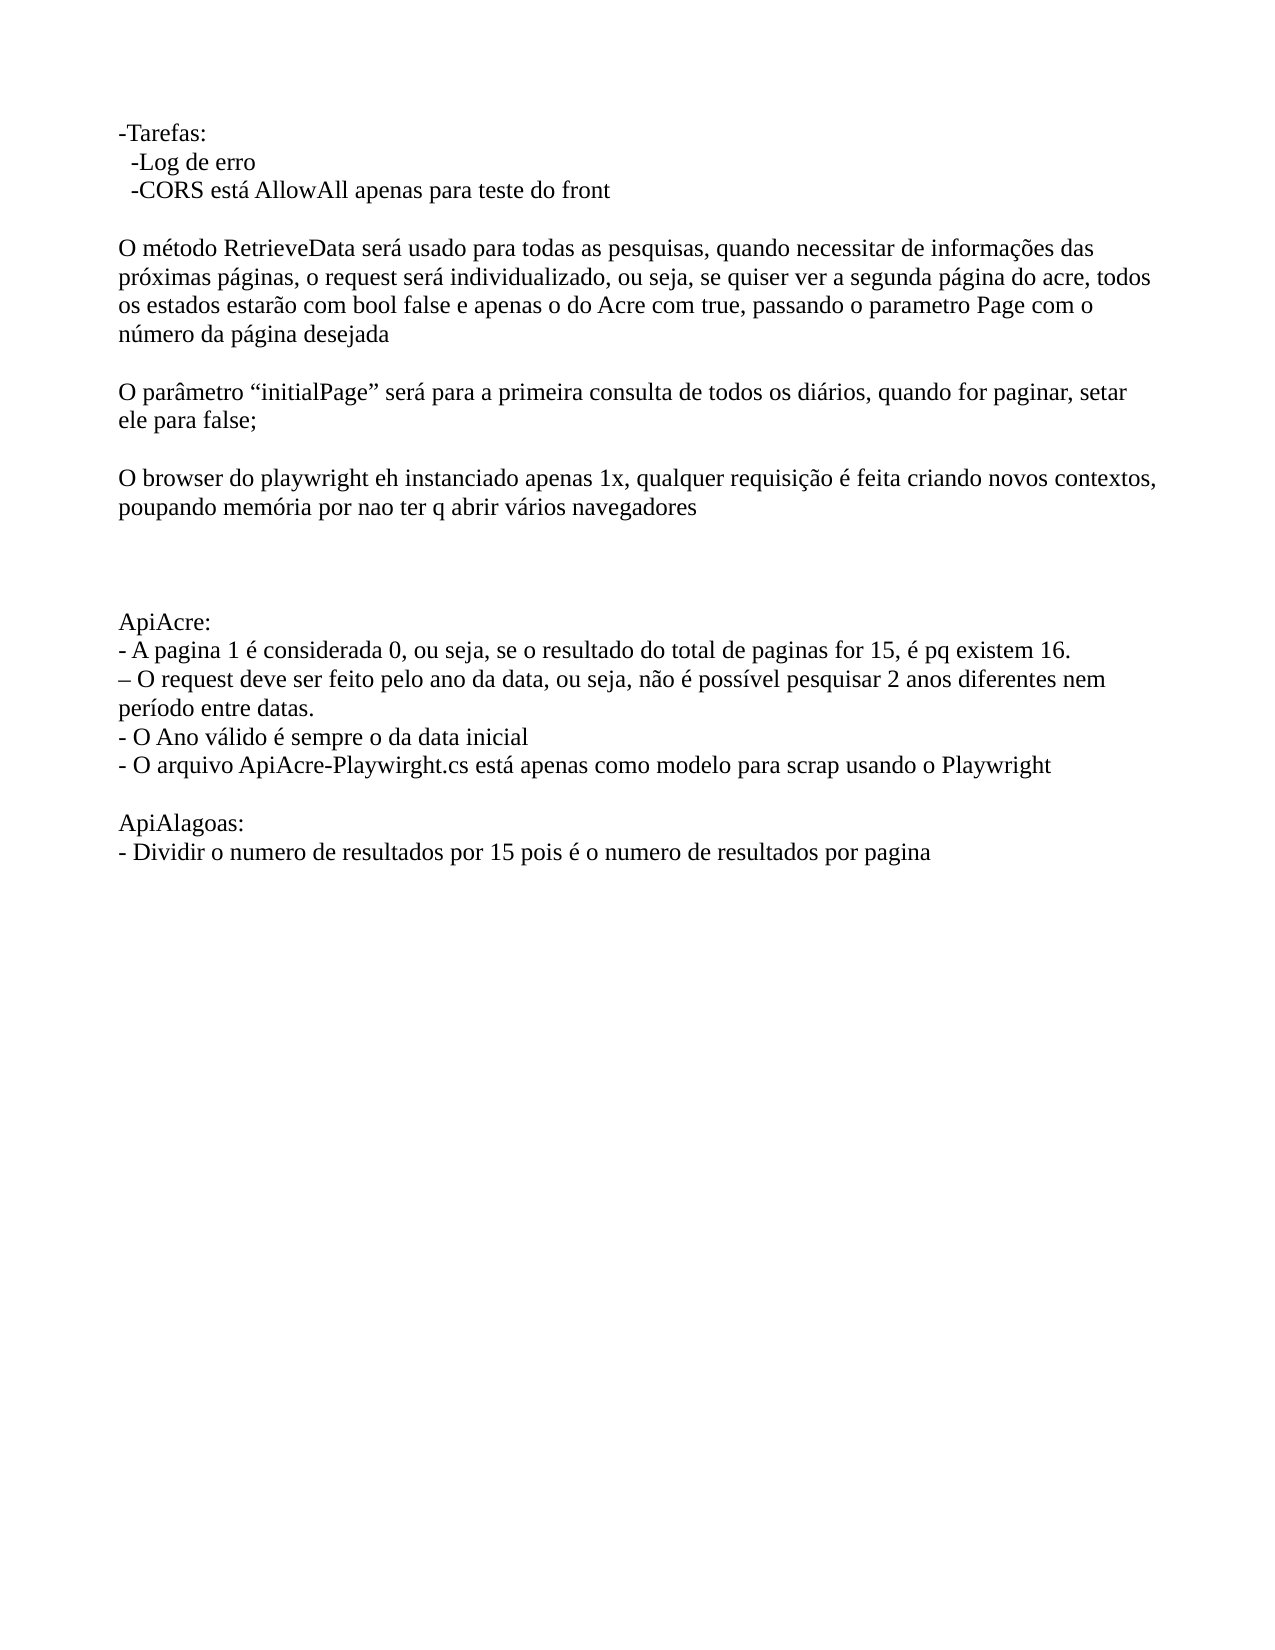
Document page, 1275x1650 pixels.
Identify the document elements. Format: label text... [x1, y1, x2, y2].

text O método RetrieveData será usado para todas as pesquisas, quando necessitar de informações das próximas páginas, o request será individualizado, ou seja, se quiser ver a segunda página do acre, todos os estados estarão com bool false e apenas o do Acre com true, passando o parametro Page com o número da página desejada [118, 233, 1157, 348]
text ApiAlagoas: [118, 808, 1157, 837]
text - Dividir o numero de resultados por 15 pois é o numero de resultados por pagina [118, 837, 1157, 866]
text O browser do playwright eh instanciado apenas 1x, qualquer requisição é feita criando novos contextos, poupando memória por nao ter q abrir vários navegadores [118, 463, 1157, 521]
text -Tarefas: -Log de erro -CORS está AllowAll apenas para teste do front [118, 118, 1157, 204]
text - A pagina 1 é considerada 0, ou seja, se o resultado do total de paginas for 15, é pq existem 16. – O request deve ser feito pelo ano da data, ou seja, não é possível pesquisar 2 anos diferentes nem período entre datas. [118, 636, 1157, 722]
text ApiAcre: [118, 607, 1157, 636]
text - O Ano válido é sempre o da data inicial [118, 722, 1157, 751]
text O parâmetro “initialPage” será para a primeira consulta de todos os diários, quando for paginar, setar ele para false; [118, 377, 1157, 434]
text - O arquivo ApiAcre-Playwirght.cs está apenas como modelo para scrap usando o Playwright [118, 751, 1157, 779]
